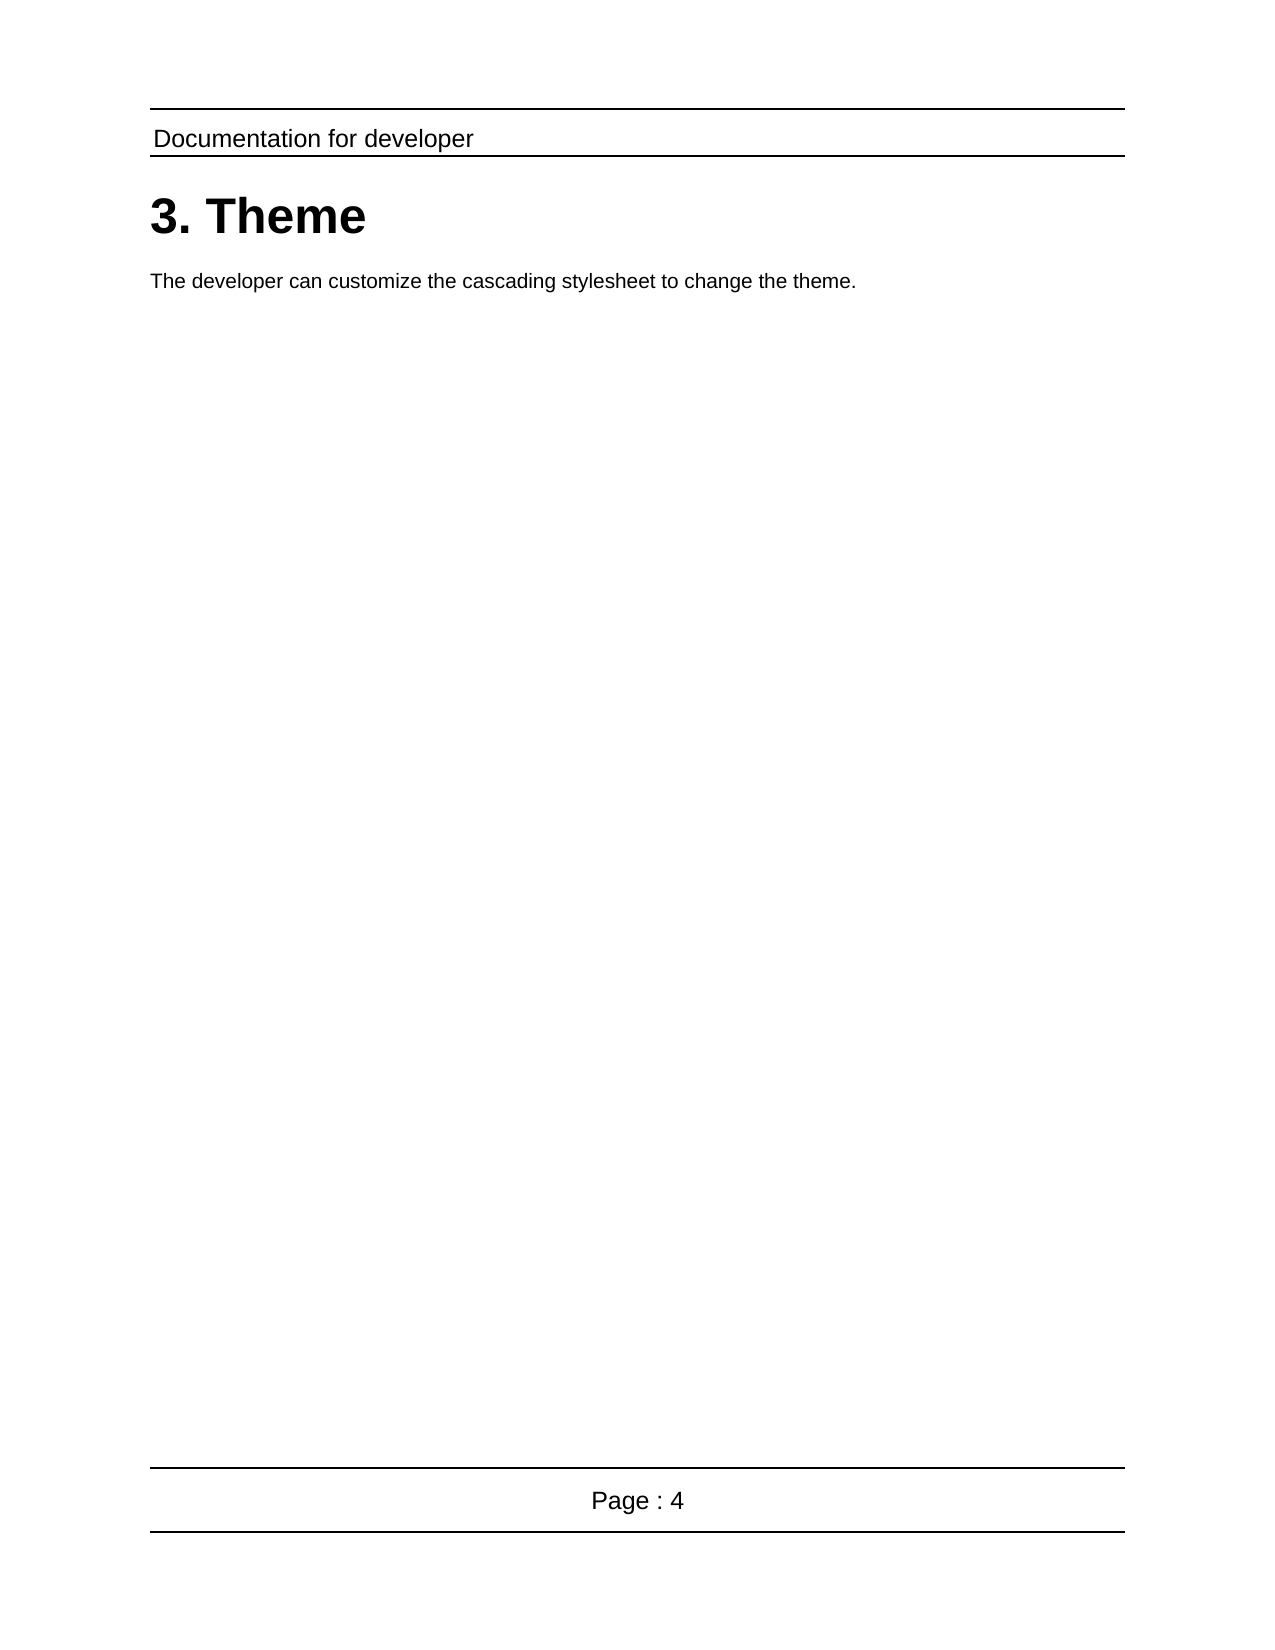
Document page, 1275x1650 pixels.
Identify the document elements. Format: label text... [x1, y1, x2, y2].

text 3. Theme [150, 187, 1125, 244]
text The developer can customize the cascading stylesheet to change the theme. [150, 268, 1125, 292]
